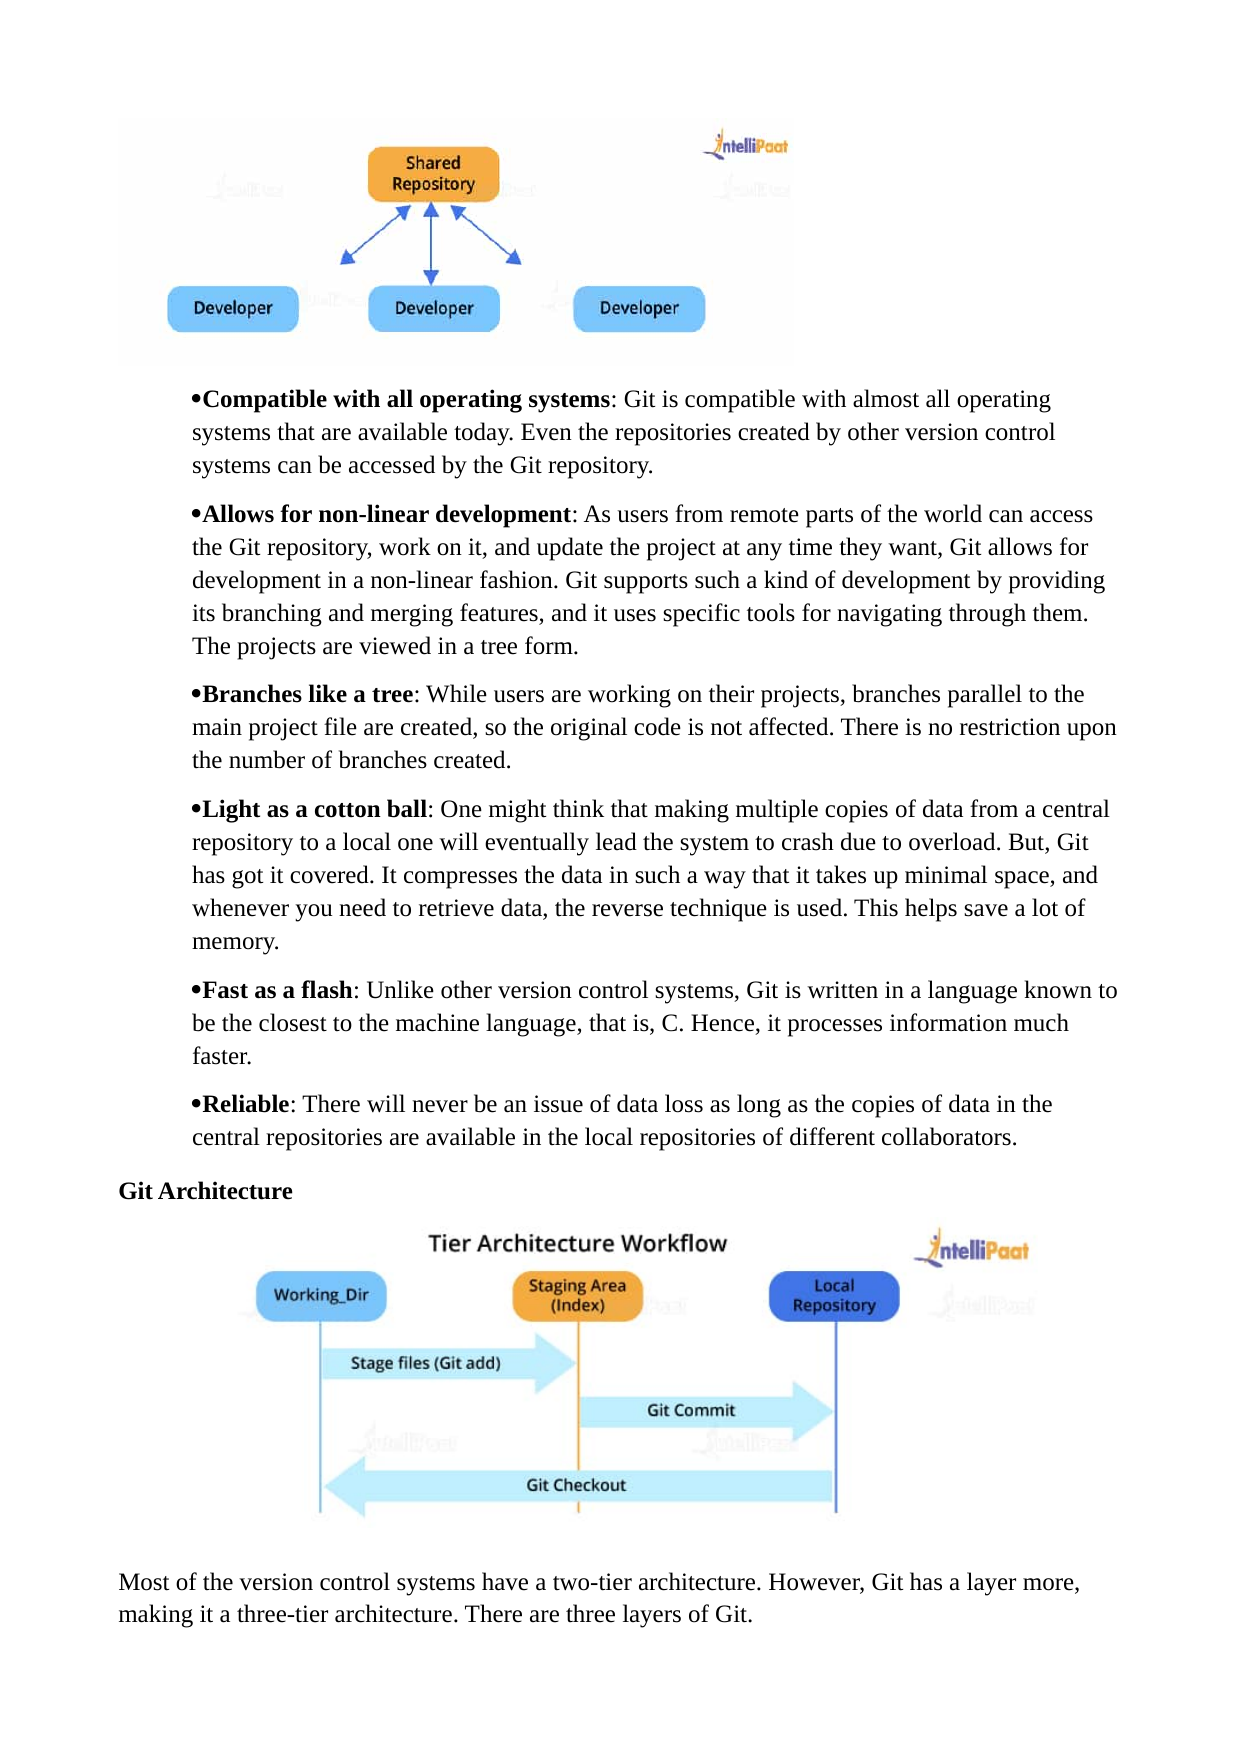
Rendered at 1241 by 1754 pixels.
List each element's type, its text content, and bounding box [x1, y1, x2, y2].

list Light as a cotton ball: One might think that making multiple copies of data from a central repository to a local one will eventually lead the system to crash due to overload. But, Git has got it covered. It compresses the data in such a way that it takes up minimal space, and whenever you need to retrieve data, the reverse technique is used. This helps save a lot of memory. [192, 794, 1122, 955]
picture [118, 118, 794, 366]
text Most of the version control systems have a two-tier architecture. However, Git has a layer more, making it a three-tier architecture. There are three layers of Git. [118, 1567, 1122, 1628]
picture [118, 1217, 1038, 1528]
subtitle Git Architecture [118, 1176, 1122, 1205]
list Allows for non-linear development: As users from remote parts of the world can access the Git repository, work on it, and update the project at any time they want, Git allows for development in a non-linear fashion. Git supports such a kind of development by providing its branching and merging features, and it uses specific tools for navigating through them. The projects are viewed in a tree form. [192, 499, 1122, 659]
list Reliable: There will never be an issue of data loss as long as the copies of data in the central repositories are available in the local repositories of different collaborators. [192, 1089, 1122, 1151]
list Branches like a tree: While users are working on their projects, branches parallel to the main project file are created, so the original code is not affected. There is no restriction upon the number of branches created. [192, 679, 1122, 774]
list Fast as a flash: Unlike other version control systems, Git is written in a language known to be the closest to the machine language, that is, C. Hence, it processes information much faster. [192, 975, 1122, 1069]
list Compatible with all operating systems: Git is compatible with almost all operating systems that are available today. Even the repositories created by other version control systems can be accessed by the Git repository. [192, 384, 1122, 479]
